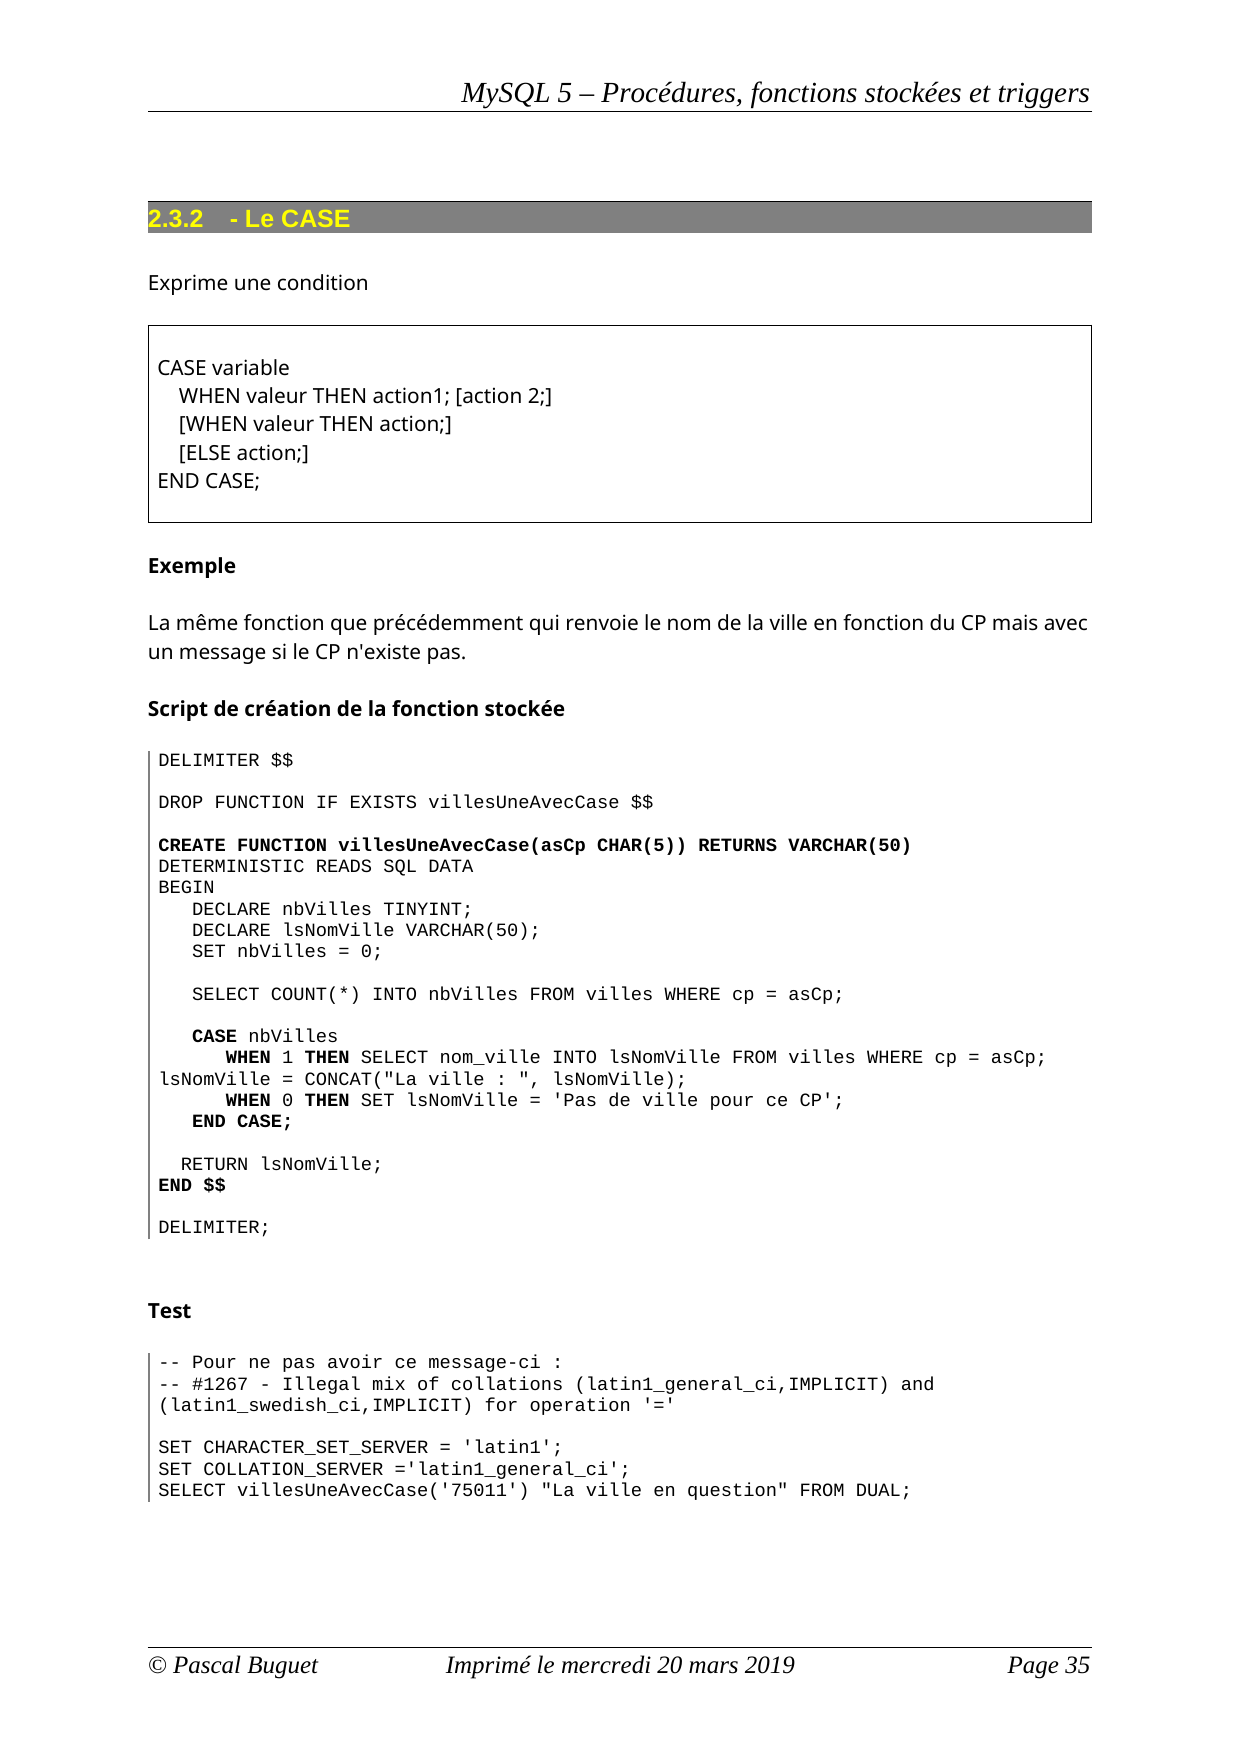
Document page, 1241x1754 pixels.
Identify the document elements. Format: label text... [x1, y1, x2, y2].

text RETURN lsNomVille; [150, 1154, 1092, 1176]
text CREATE FUNCTION villesUneAvecCase(asCp CHAR(5)) RETURNS VARCHAR(50) [150, 836, 1092, 857]
text [WHEN valeur THEN action;] [149, 381, 1091, 410]
text SELECT villesUneAvecCase('75011') "La ville en question" FROM DUAL; [150, 1481, 1092, 1502]
text -- Pour ne pas avoir ce message-ci : [150, 1353, 1092, 1374]
text Script de création de la fonction stockée [148, 694, 1092, 722]
text SET nbVilles = 0; [150, 942, 1092, 963]
text SELECT COUNT(*) INTO nbVilles FROM villes WHERE cp = asCp; [150, 984, 1092, 1006]
text -- #1267 - Illegal mix of collations (latin1_general_ci,IMPLICIT) and (latin1_swedish_ci,IMPLICIT) for operation '=' [150, 1374, 1092, 1417]
text SET COLLATION_SERVER ='latin1_general_ci'; [150, 1459, 1092, 1481]
text DELIMITER; [150, 1218, 1092, 1239]
text La même fonction que précédemment qui renvoie le nom de la ville en fonction du CP mais avec un message si le CP n'existe pas. [148, 608, 1092, 665]
subtitle - Le CASE [148, 202, 1092, 233]
text DECLARE lsNomVille VARCHAR(50); [150, 921, 1092, 942]
text BEGIN [150, 878, 1092, 899]
text END $$ [150, 1176, 1092, 1197]
text WHEN 1 THEN SELECT nom_ville INTO lsNomVille FROM villes WHERE cp = asCp; lsNomVille = CONCAT("La ville : ", lsNomVille); [150, 1048, 1092, 1091]
text CASE nbVilles [150, 1027, 1092, 1048]
text WHEN 0 THEN SET lsNomVille = 'Pas de ville pour ce CP'; [150, 1091, 1092, 1112]
text WHEN valeur THEN action1; [action 2;] [149, 353, 1091, 381]
text DROP FUNCTION IF EXISTS villesUneAvecCase $$ [150, 793, 1092, 814]
text Exemple [148, 551, 1092, 580]
text DETERMINISTIC READS SQL DATA [150, 857, 1092, 878]
text END CASE; [150, 1112, 1092, 1133]
text [ELSE action;] [149, 410, 1091, 438]
text CASE variable [149, 326, 1091, 353]
text Exprime une condition [148, 268, 1092, 296]
text DELIMITER $$ [150, 751, 1092, 772]
text SET CHARACTER_SET_SERVER = 'latin1'; [150, 1438, 1092, 1459]
text DECLARE nbVilles TINYINT; [150, 899, 1092, 921]
text END CASE; [149, 438, 1091, 522]
text Test [148, 1296, 1092, 1324]
